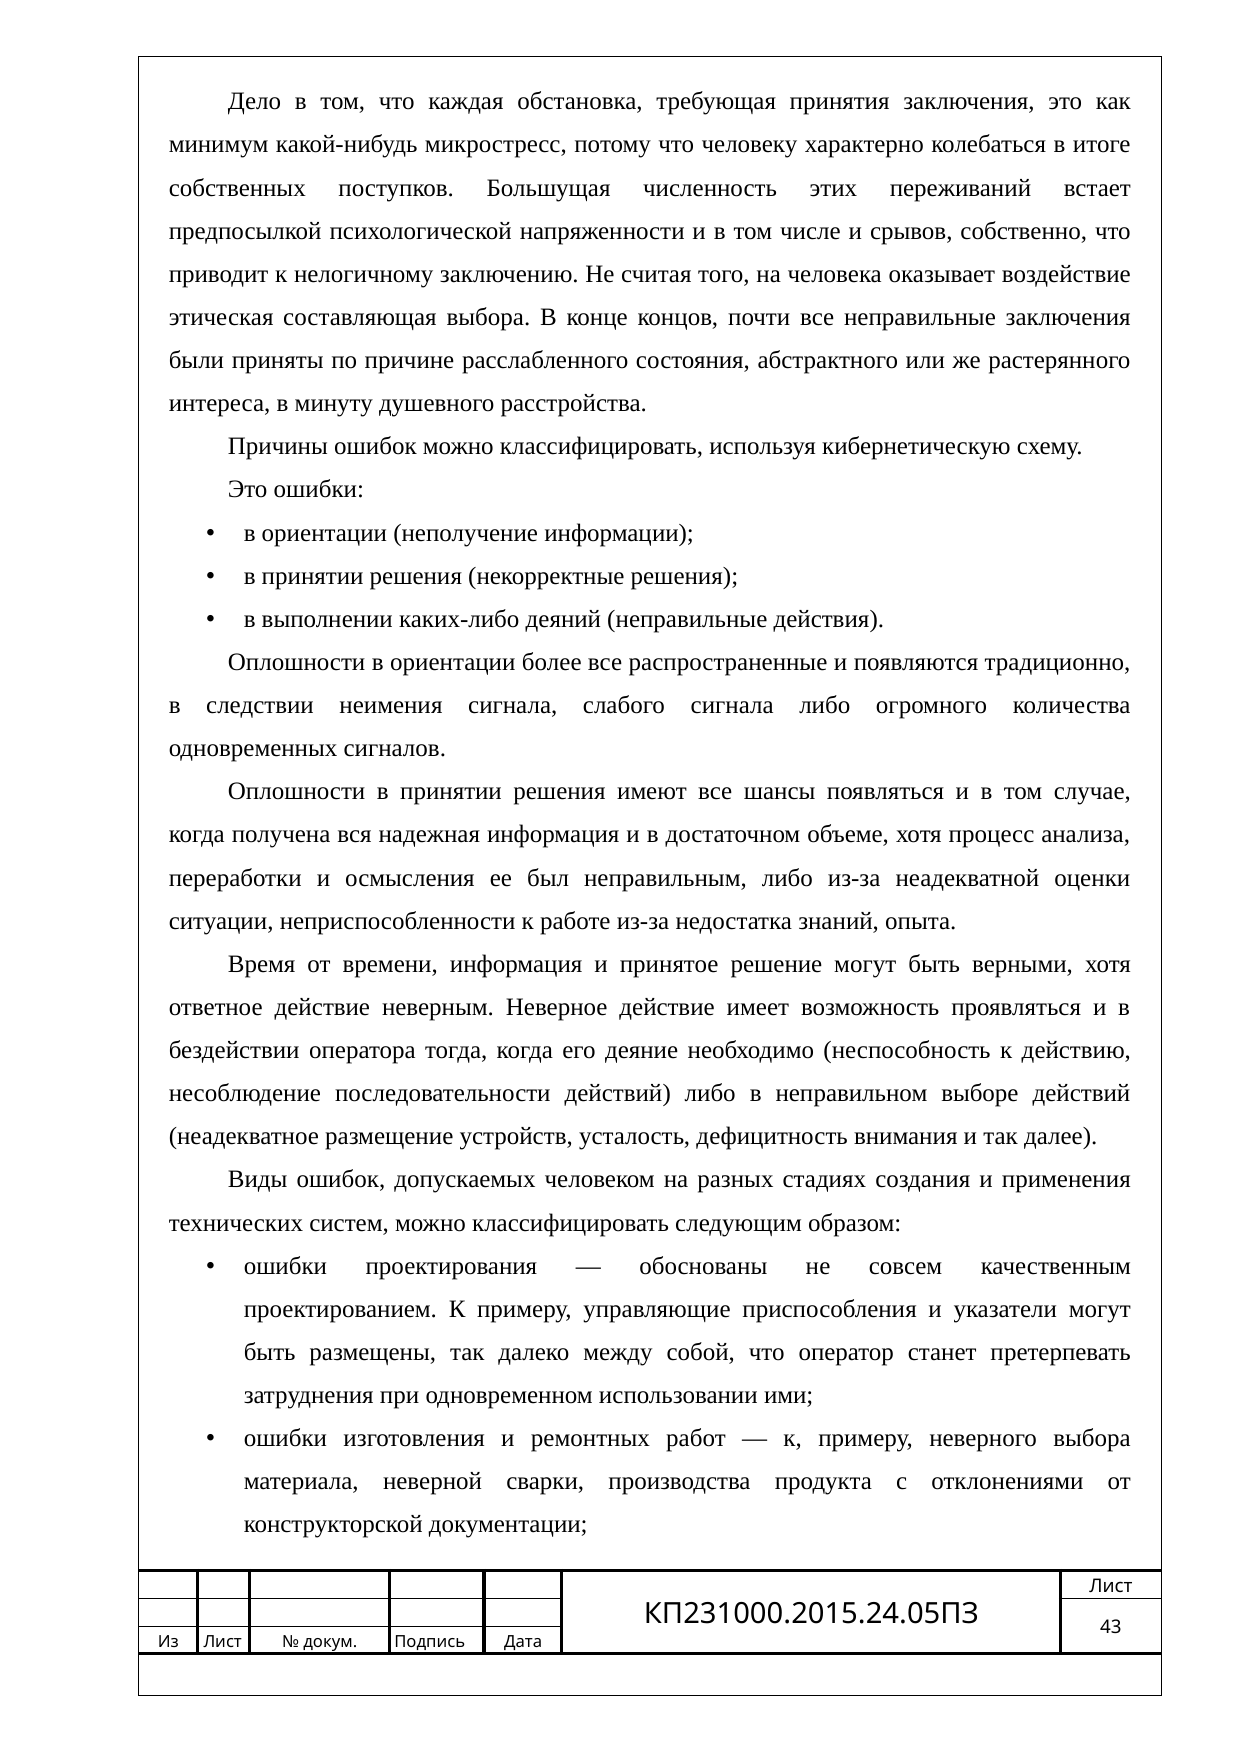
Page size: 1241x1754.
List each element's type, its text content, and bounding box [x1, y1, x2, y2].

text Время от времени, информация и принятое решение могут быть верными, хотя ответное действие неверным. Неверное действие имеет возможность проявляться и в бездействии оператора тогда, когда его деяние необходимо (неспособность к действию, несоблюдение последовательности действий) либо в неправильном выборе действий (неадекватное размещение устройств, усталость, дефицитность внимания и так далее). [168, 949, 1132, 1150]
text Это ошибки: [168, 474, 1132, 503]
list в выполнении каких-либо деяний (неправильные действия). [206, 604, 1132, 633]
text Оплошности в ориентации более все распространенные и появляются традиционно, в следствии неимения сигнала, слабого сигнала либо огромного количества одновременных сигналов. [168, 647, 1132, 762]
list в ориентации (неполучение информации); [206, 518, 1132, 546]
list в принятии решения (некорректные решения); [206, 561, 1132, 589]
text Причины ошибок можно классифицировать, используя кибернетическую схему. [168, 431, 1132, 460]
list ошибки проектирования — обоснованы не совсем качественным проектированием. К примеру, управляющие приспособления и указатели могут быть размещены, так далеко между собой, что оператор станет претерпевать затруднения при одновременном использовании ими; [206, 1251, 1132, 1409]
text Дело в том, что каждая обстановка, требующая принятия заключения, это как минимум какой-нибудь микростресс, потому что человеку характерно колебаться в итоге собственных поступков. Большущая численность этих переживаний встает предпосылкой психологической напряженности и в том числе и срывов, собственно, что приводит к нелогичному заключению. Не считая того, на человека оказывает воздействие этическая составляющая выбора. В конце концов, почти все неправильные заключения были приняты по причине расслабленного состояния, абстрактного или же растерянного интереса, в минуту душевного расстройства. [168, 86, 1132, 417]
text Виды ошибок, допускаемых человеком на разных стадиях создания и применения технических систем, можно классифицировать следующим образом: [168, 1164, 1132, 1236]
list ошибки изготовления и ремонтных работ — к, примеру, неверного выбора материала, неверной сварки, производства продукта с отклонениями от конструкторской документации; [206, 1423, 1132, 1538]
text Оплошности в принятии решения имеют все шансы появляться и в том случае, когда получена вся надежная информация и в достаточном объеме, хотя процесс анализа, переработки и осмысления ее был неправильным, либо из-за неадекватной оценки ситуации, неприспособленности к работе из-за недостатка знаний, опыта. [168, 776, 1132, 934]
